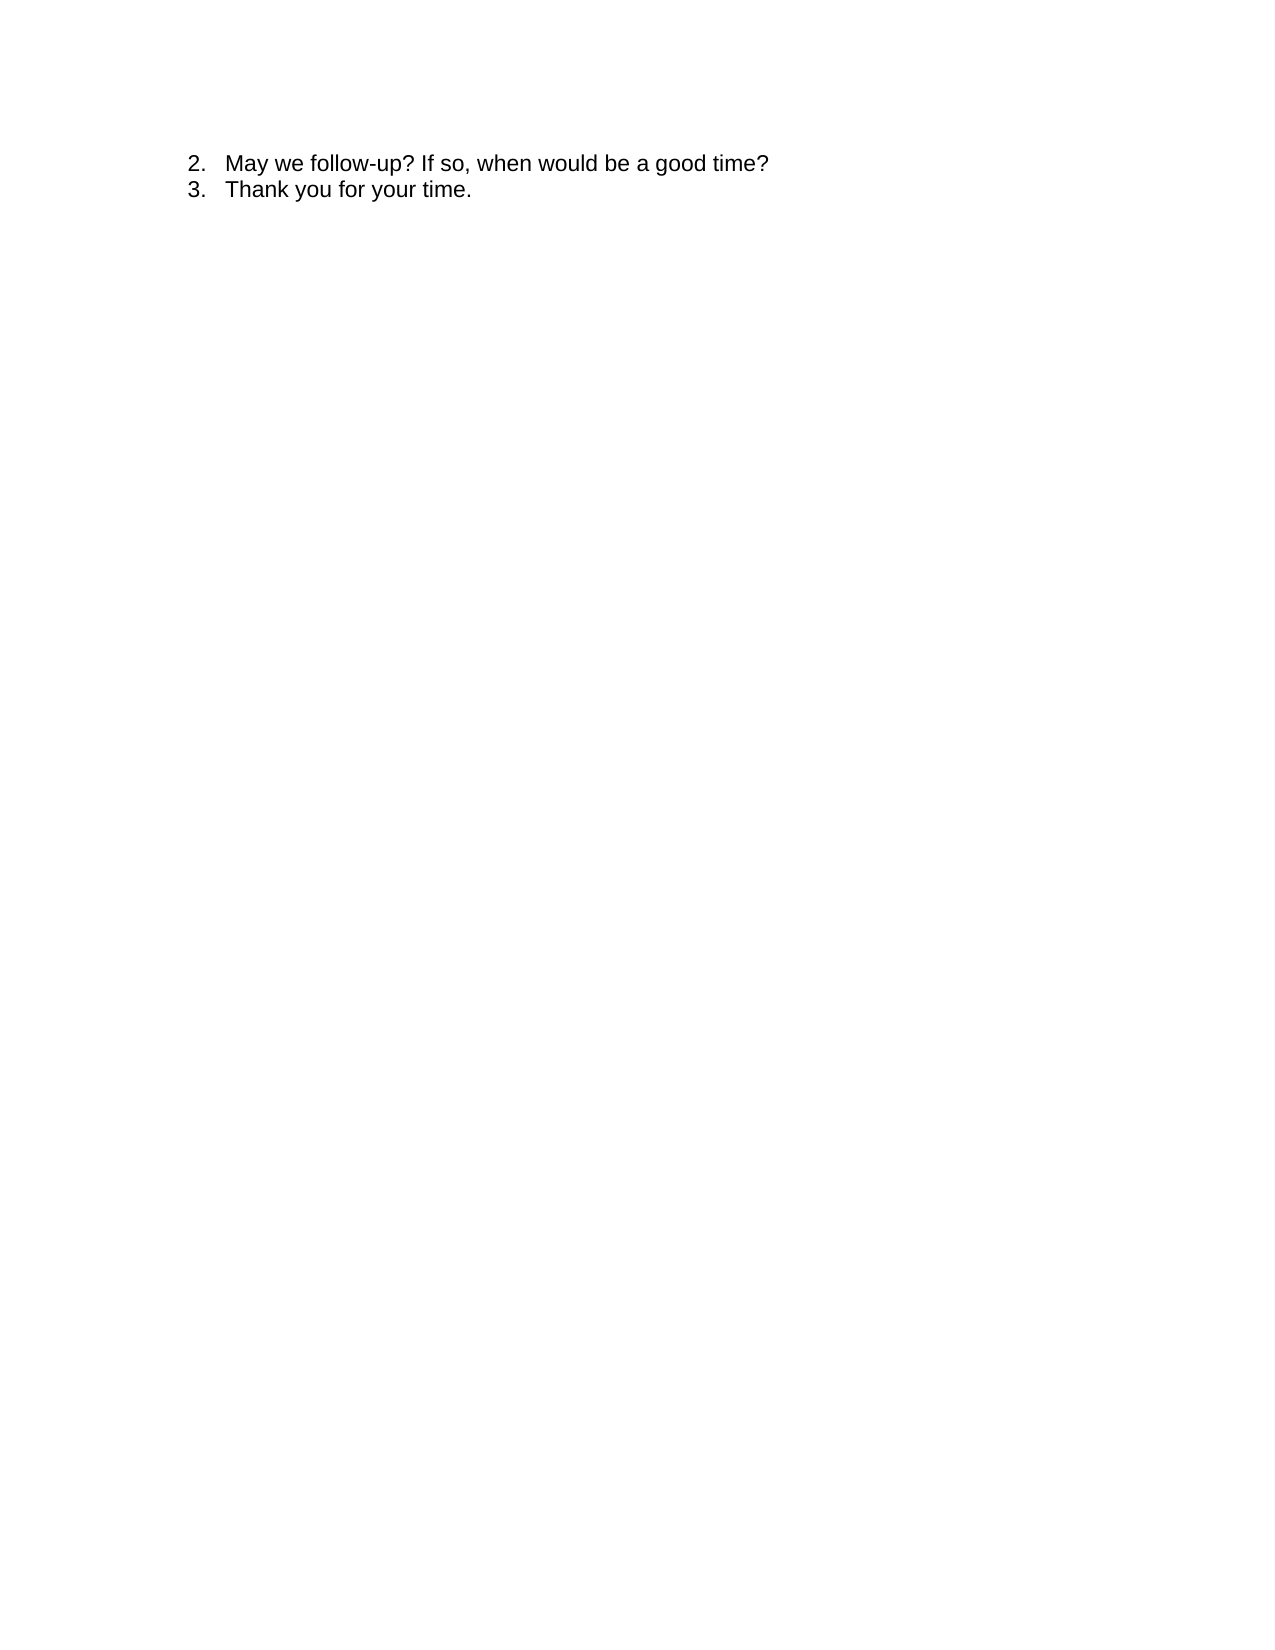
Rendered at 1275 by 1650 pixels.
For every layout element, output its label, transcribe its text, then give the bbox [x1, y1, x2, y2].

list Thank you for your time. [187, 176, 1125, 203]
list May we follow-up? If so, when would be a good time? [187, 150, 1125, 176]
